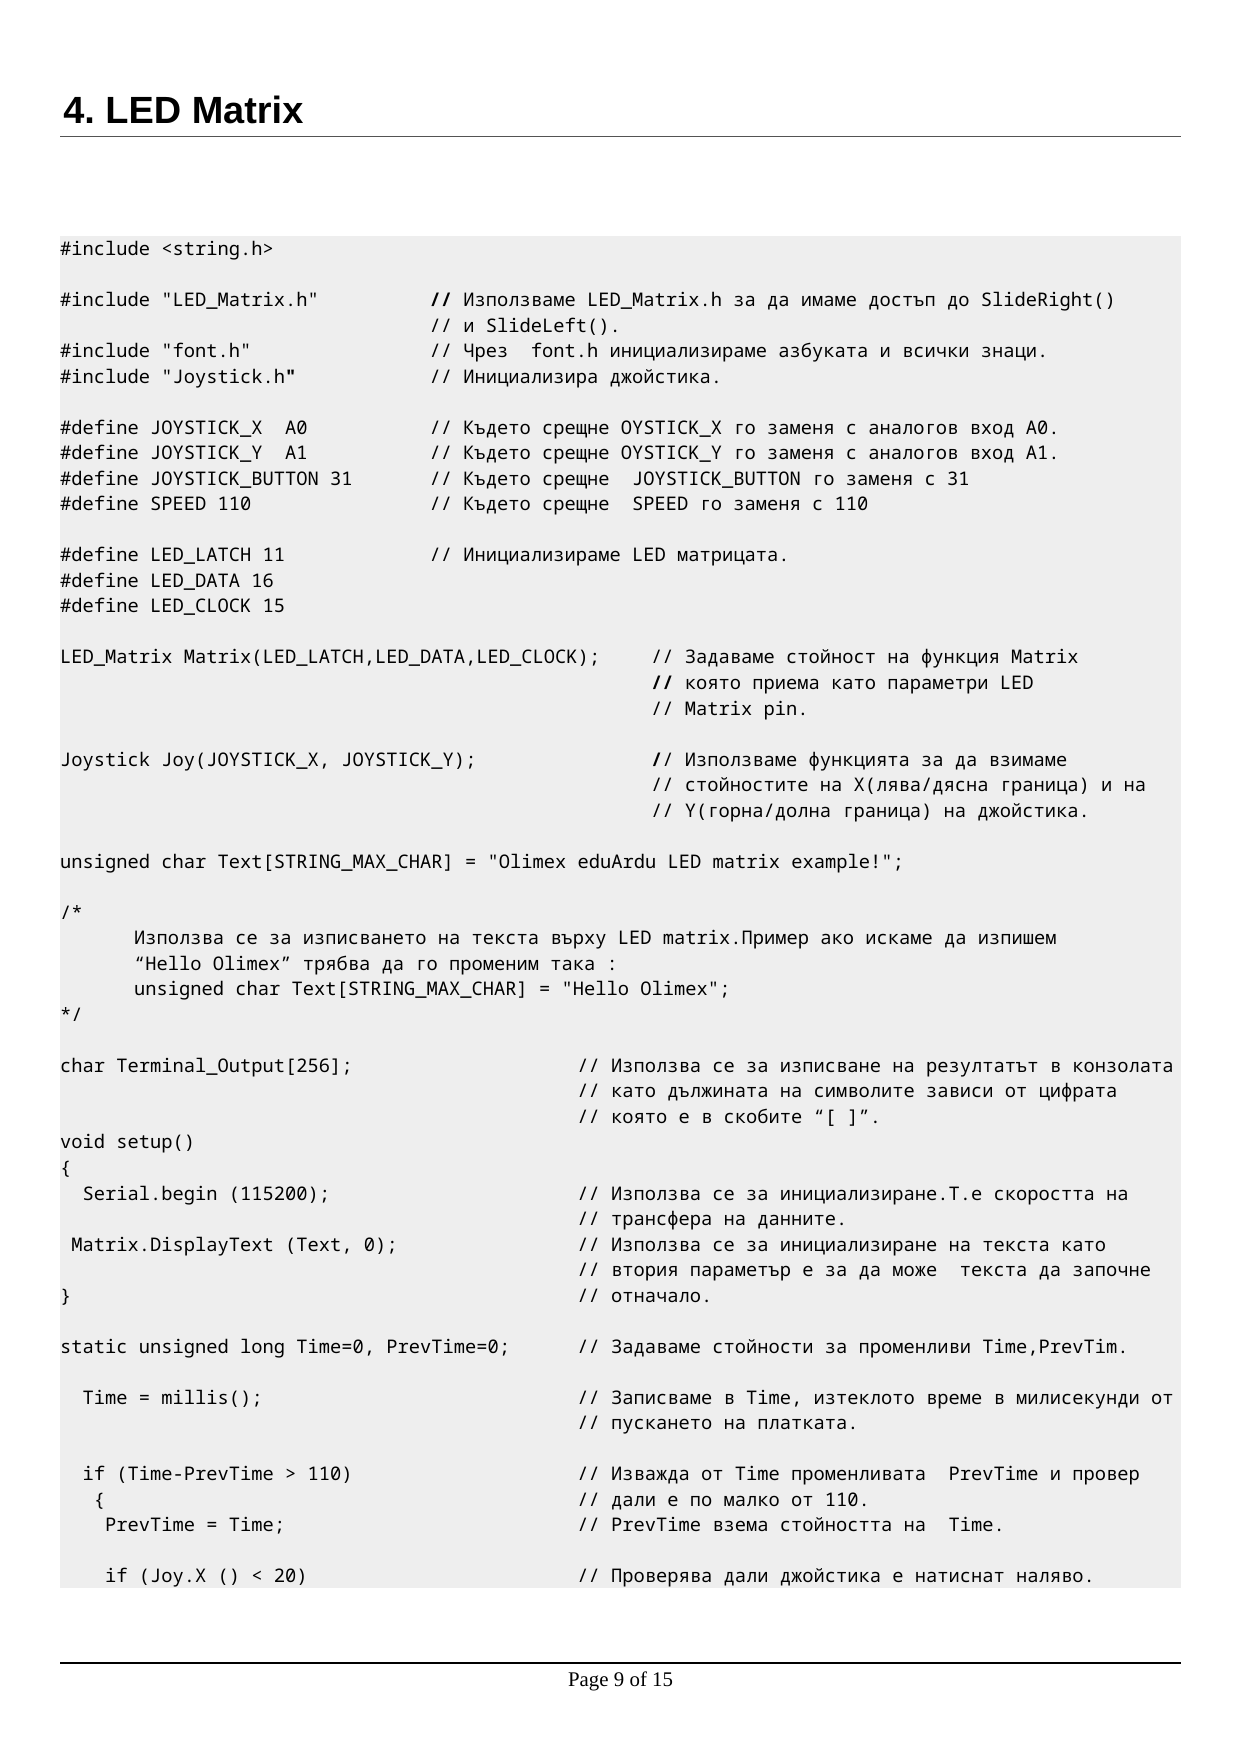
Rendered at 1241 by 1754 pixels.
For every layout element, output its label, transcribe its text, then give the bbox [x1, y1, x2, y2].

text char Terminal_Output[256]; // Използва се за изписване на резултатът в конзолата // като дължината на символите зависи от цифрата // която е в скобите “[ ]”. [60, 1052, 1181, 1129]
text static unsigned long Time=0, PrevTime=0; // Задаваме стойности за променливи Time,PrevTim. [60, 1333, 1181, 1358]
text Matrix.DisplayText (Text, 0); // Използва се за инициализиране на текста като // втория параметър е за да може текста да започне } // отначало. [60, 1231, 1181, 1307]
text void setup() [60, 1129, 1181, 1154]
text #include "font.h" // Чрез font.h инициализираме азбуката и всички знаци. [60, 338, 1181, 363]
text Joystick Joy(JOYSTICK_X, JOYSTICK_Y); // Използваме функцията за да взимаме // стойностите на Х(лява/дясна граница) и на // Y(горна/долна граница) на джойстика. [60, 746, 1181, 822]
text { [60, 1154, 1181, 1180]
text #define SPEED 110 // Където срещне SPEED го заменя с 110 [60, 491, 1181, 516]
text #define LED_LATCH 11 // Инициализираме LED матрицата. [60, 542, 1181, 567]
text #define JOYSTICK_X A0 // Където срещне OYSTICK_X го заменя с аналогов вход A0. [60, 414, 1181, 440]
text “Hello Olimex” трябва да го променим така : [60, 950, 1181, 976]
text #include "Joystick.h" // Инициализира джойстика. [60, 363, 1181, 389]
text if (Joy.X () < 20) // Проверява дали джойстика е натиснат наляво. [60, 1563, 1181, 1588]
text #define LED_CLOCK 15 [60, 593, 1181, 618]
text Time = millis(); // Записваме в Time, изтеклото време в милисекунди от // пускането на платката. [60, 1384, 1181, 1435]
text unsigned char Text[STRING_MAX_CHAR] = "Olimex eduArdu LED matrix example!"; [60, 848, 1181, 873]
text unsigned char Text[STRING_MAX_CHAR] = "Hello Olimex"; [60, 976, 1181, 1001]
text */ [60, 1001, 1181, 1027]
text if (Time-PrevTime > 110) // Изважда от Time променливата PrevTime и провер { // дали е по малко от 110. [60, 1461, 1181, 1512]
text #define JOYSTICK_Y A1 // Където срещне OYSTICK_Y го заменя с аналогов вход A1. [60, 440, 1181, 465]
text PrevTime = Time; // PrevTime взема стойността на Time. [60, 1512, 1181, 1537]
text #include <string.h> [60, 236, 1181, 261]
text Използва се за изписването на текста върху LED matrix.Пример ако искаме да изпишем [60, 924, 1181, 950]
text #define LED_DATA 16 [60, 567, 1181, 593]
text Serial.begin (115200); // Използва се за инициализиране.Т.е скоростта на // трансфера на данните. [60, 1180, 1181, 1231]
text LED_Matrix Matrix(LED_LATCH,LED_DATA,LED_CLOCK); // Задаваме стойност на функция Matrix // която приема като параметри LED // Matrix pin. [60, 644, 1181, 720]
text /* [60, 899, 1181, 924]
text #define JOYSTICK_BUTTON 31 // Където срещне JOYSTICK_BUTTON го заменя с 31 [60, 465, 1181, 491]
text #include "LED_Matrix.h" // Използваме LED_Matrix.h за да имаме достъп до SlideRight() // и SlideLeft(). [60, 287, 1181, 338]
subtitle 4. LED Matrix [60, 85, 1181, 135]
